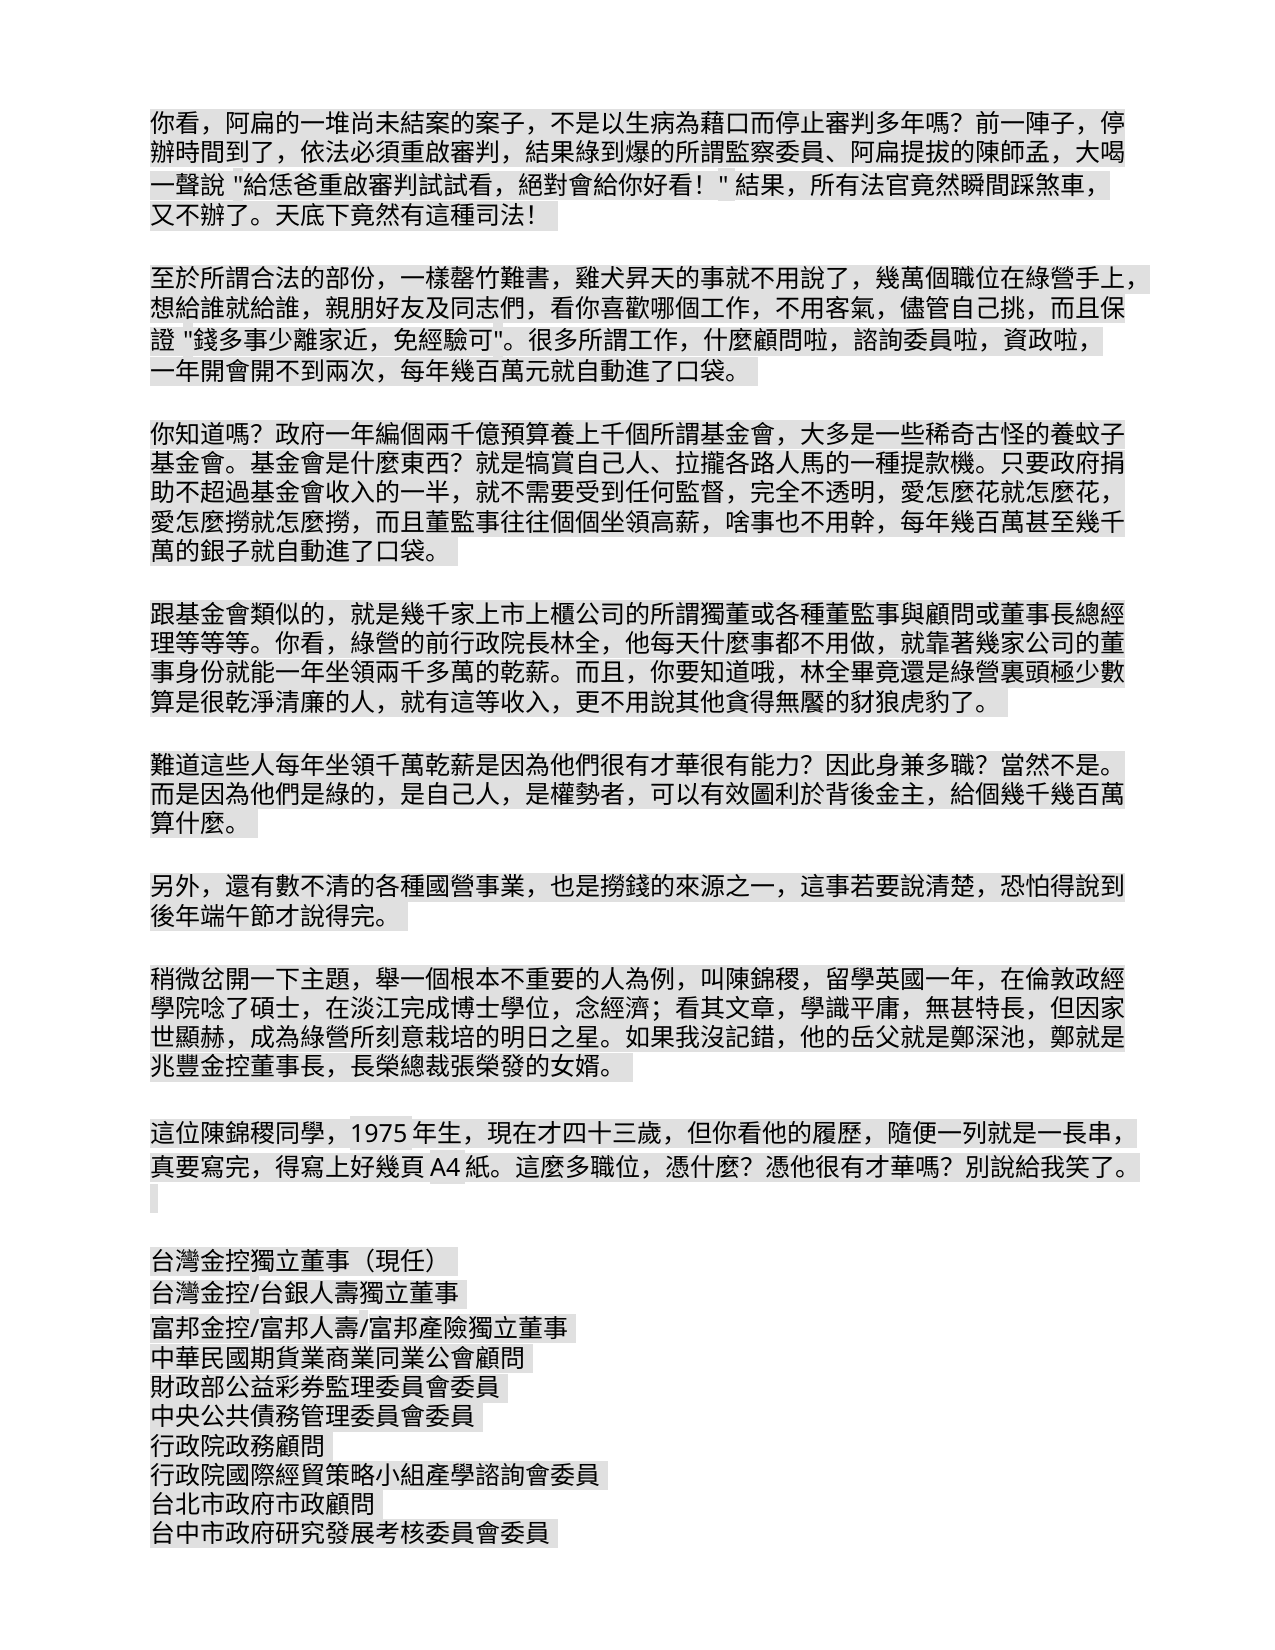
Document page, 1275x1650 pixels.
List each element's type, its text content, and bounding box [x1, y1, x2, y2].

text 各位同學，別說給我笑了，你們一定都還沒有四十歲，所以才會對政治這麼單純。你們貼的這東西一點都看不出政商關係啦，只看得出絲毫不具意義的一種零用錢記錄。柯建銘只有八千多萬？真是太小看人了，酒店交際喬事的花費恐怕都不止這些。這些零用錢的後面，至少要再加上一至三個零，也許才比較接近事實。 政治人物這工作，投資報酬率非常高，一本萬利，撈錢方式千千萬萬種，足以寫成一本厚達千頁的教科書，但總的來說大約有三種，一種合法，一種非法，一種以合法掩飾非法。 所謂以合法掩護非法，方式就有千百種，比方說，明明非法，但法院是他們家開的，所以保證不會有事。就算有事，最後也會搞到一點事都沒有，真的是 "揪感心" 耶。台灣法官對於權勢者總是很窩心，很體貼，就算罪證昭彰，眾目睽睽，難以脫罪，但還是可以拖拖拖，以拖待變，拖到天長地久，最後要搞到三審定讞，可以拖上幾十年。倘若你想看到政治歹徒們被打入監牢，只好等下輩子再說了。 很想舉些實例，但怕小命難保。不過我還是隨便可以講幾個常見模式，比方說內線交易，保證個個是股神，這個才是大賺，人家哪看得上什麼政治捐獻規定的每個人僅限十萬元；這一點錢，炒股手續費都不夠。 還有比方說都更，都市更新，或土地重劃，原子筆畫一畫，明天就是千百倍的暴利進了口袋；原本一坪也許五千元，原子筆一畫，農地變建地，文教區變商業區，馬上一坪變五十萬、一百萬都有可能。不信你去注意一下，為什麼這些政商名流個個都那麼厲害，難道是未卜先知？某個區域今年要土地重劃，他去年就已經把周邊土地全給低價搜括了。 還有比方說，沒有價值的山坡地，也許一坪五百或一千，買一座山，假若一千坪，就算你一百萬好了。可是，明明這是農地或山坡地，但他神通廣大，居然可以蓋大樓，也許蓋個靈骨塔，一個塔位賣你二十萬好了，倘若三千個塔位，那就是六億進了口袋。 可是，這不是違法嗎？台灣是民主聖地，自由寶島，違法又怎麼樣？你有膽就去揭發啊，看你有幾條命可活。 難道你以為這些只是黑道魚肉鄉民的作為？當然不是，沒有政治上的白道，哪來地方上的黑道？白道的白天，恐怕都比黑道的黑夜還更黑。 當然，政治人物不會笨到自己掛名當股東，等著你來揭發，他總是會有無數的收錢管道與人頭。 非法的部份講不完啦，要講完恐怕得講到後年中秋。合法掩飾非法的部份更是微妙複雜，比方說表面上公正公開的招標，其實工程要包給誰早已決定，環評過不過，也早已決定，萬一真的擺不平，大不了派出長槍隊，賞你幾顆子彈，只是兵家常事。你看綠營的什麼慶富案，納稅人幾百億白花花的銀子就這樣沒了，明目張膽囂張跋扈的官商勾結，會有事嗎？會繩之以法嗎？當然不會。 另外就是無窮無盡的無數採購之回扣，其中以所謂秘密外交及軍購最為搶手，甜頭動輒數十億數百億，只要寫個 "機密"，就全由人渣們任意吃喝了；隨便幹上一票，都是你我一般人就算辛苦工作五千年、從周朝工作到現在，也絕對賺不到的天文數字般的暴利。 至於像賣官鬻爵之類的就不用說了，打從三十年前的黨外時代起，黨外的一些政治明星們就開始賣官位：想當科長，很簡單啊，一百萬拿來；想當處長，很簡單啊，行情價若干等等等。我講的這些，不管是來黑的，來武的，或是來陰的，來文的，全都是有人證物證的，只是不敢點名，也無法點名，因為一旦點名，就勢必得牽扯出一堆人證。 問題是，沒有人會願意出面做證，而法院也絕不可能偵辦。人渣黨一上台，馬上把旨在打老虎的特偵組給廢了；特偵組被廢除解散後，人渣政客們更是可以高枕無憂為所欲為了。 大家心知肚明，台灣有幾個法官檢察官是有膽子的？欺壓弱勢很凶猛，威風十足，動輒小案大辦，沒案都能給你弄出案子來，增加辦案績效。但是，對於權勢者卻很 "溫馨" 很 "體貼"，揪感心ㄟ。阿扁之所以被抓入獄，那是因為綠營內部率先窩裏反，進而鼓動民情，法官才敢辦。 你看，阿扁的一堆尚未結案的案子，不是以生病為藉口而停止審判多年嗎？前一陣子，停辦時間到了，依法必須重啟審判，結果綠到爆的所謂監察委員、阿扁提拔的陳師孟，大喝一聲說 "給恁爸重啟審判試試看，絕對會給你好看！" 結果，所有法官竟然瞬間踩煞車，又不辦了。天底下竟然有這種司法！ 至於所謂合法的部份，一樣罄竹難書，雞犬昇天的事就不用說了，幾萬個職位在綠營手上，想給誰就給誰，親朋好友及同志們，看你喜歡哪個工作，不用客氣，儘管自己挑，而且保證 "錢多事少離家近，免經驗可"。很多所謂工作，什麼顧問啦，諮詢委員啦，資政啦，一年開會開不到兩次，每年幾百萬元就自動進了口袋。 你知道嗎？政府一年編個兩千億預算養上千個所謂基金會，大多是一些稀奇古怪的養蚊子基金會。基金會是什麼東西？就是犒賞自己人、拉攏各路人馬的一種提款機。只要政府捐助不超過基金會收入的一半，就不需要受到任何監督，完全不透明，愛怎麼花就怎麼花，愛怎麼撈就怎麼撈，而且董監事往往個個坐領高薪，啥事也不用幹，每年幾百萬甚至幾千萬的銀子就自動進了口袋。 跟基金會類似的，就是幾千家上市上櫃公司的所謂獨董或各種董監事與顧問或董事長總經理等等等。你看，綠營的前行政院長林全，他每天什麼事都不用做，就靠著幾家公司的董事身份就能一年坐領兩千多萬的乾薪。而且，你要知道哦，林全畢竟還是綠營裏頭極少數算是很乾淨清廉的人，就有這等收入，更不用說其他貪得無饜的豺狼虎豹了。 難道這些人每年坐領千萬乾薪是因為他們很有才華很有能力？因此身兼多職？當然不是。而是因為他們是綠的，是自己人，是權勢者，可以有效圖利於背後金主，給個幾千幾百萬算什麼。 另外，還有數不清的各種國營事業，也是撈錢的來源之一，這事若要說清楚，恐怕得說到後年端午節才說得完。 稍微岔開一下主題，舉一個根本不重要的人為例，叫陳錦稷，留學英國一年，在倫敦政經學院唸了碩士，在淡江完成博士學位，念經濟；看其文章，學識平庸，無甚特長，但因家世顯赫，成為綠營所刻意栽培的明日之星。如果我沒記錯，他的岳父就是鄭深池，鄭就是兆豐金控董事長，長榮總裁張榮發的女婿。 這位陳錦稷同學，1975年生，現在才四十三歲，但你看他的履歷，隨便一列就是一長串，真要寫完，得寫上好幾頁A4紙。這麼多職位，憑什麼？憑他很有才華嗎？別說給我笑了。 台灣金控獨立董事（現任） 台灣金控/台銀人壽獨立董事 富邦金控/富邦人壽/富邦產險獨立董事 中華民國期貨業商業同業公會顧問 財政部公益彩券監理委員會委員 中央公共債務管理委員會委員 行政院政務顧問 行政院國際經貿策略小組產學諮詢會委員 台北市政府市政顧問 台中市政府研究發展考核委員會委員 台中市政府公共債務管理委員會委員 屏東縣政府公共債務管理委員會委 新台灣國策智庫主任 雲林縣政府財政局局長 中華開發工業銀行資深襄理 台糖公司諮詢委員 財團法人新境界文教基金會副執行長 財團法人青平台基金會董事 社團法人台灣公共議題研究協會理事 社團法人台灣財稅人權保障協會理事 社團法人英國倫敦政經學院台灣校友會理事 你看這份履歷裏頭，有一個最重要的職位之一就是新境界文教基金會副執行長，這個基金會的董事長就是蔡啥小，副董事長是邱義仁和前行政院長林錫耀，邱、林兩人同時也是民進黨選舉對策委員會的操盤手。 人渣黨上台後，最積極做的事之一就是追殺國民黨，以所謂追討不當黨產為藉口，要把國民黨的金脈全數砍斷，讓它彈盡援絕，氣絕而死。但是事實上，人渣黨的不當黨產和無數的基金會 (所謂政黨附隨組織)，絕不亞於國民黨之腐敗與貪婪，無數烏七媽黑的官商勾結與政治操弄，就是藉著這類所謂基金會充當白手套來進行。 人渣黨掌權後所設立的擴權撈錢黑機關一大堆，什麼 "不當黨產處理委員會" 就是其中一個最惡質最荒唐全然違法無惡不作的黑機關，類似東廠錦衣衛。其它像什麼新南向辦公室以及一堆巧立名目的官方基金會及黑機關，更是數不清。 除了這些官方性質的擴權濫權撈錢黑機關之外，許多綠營政治人物也都各自設有基金會，做為一種個人提款機，一種官商勾結擴大影響力的金脈人脈與政治操弄平白，全然不透明。我們每個人再累也得辛苦工作，比方說我要償還房貸，最少得工作到70歲。但是，請你告訴我，哪個政治人物有在工作？完全不用，照樣吃香喝辣，好像他家在印鈔票似的，因為撈錢管道實在太多太多了。 人渣黨無數的基金會，無數的附隨組織，但他卻只公開承認了新境界文教基金會，說是該黨的 "唯一" 附隨組織。這是睜眼說瞎話。不過，這不是我現在想要說的重點。我要說的是，新境界基金會之於人渣黨，差不多就猶如CIA的化身--民主輸出基金會(NED) 以及一些所謂智庫 (例如不久前寫過的 Richard Armitage 及黑暗王子 Richard Perle、Rumsfeld 等人之 " The Project for the New American Century " 及 " Project 2049 Institute " 等所謂智庫) 之於美國政府；不光是錢的運作與掠奪，不光是政商人脈之掛勾，更是一種結合黨、政、軍、商、學與所謂社運之複合體，掌控真正的政治權力走向。 最近常被人批評的北農總經理吳音寧，大家講到她，似乎把她看成一種無能的小公主、小白兔。事實上，專業上也許無能，但她可不是小公主，也不是小白兔，黨政軍商學關係涉入之深，豈是一朝一夕。比方說，她就是新境界文教基金會的董事，而且已連任許多年。現在是第十屆，董事名單如下： 蔡英文、洪耀福、段宜康、柯建銘、陳菊、邱義仁、王震緯、王榮璋、平路、何飛鵬、吳念真、吳音寧、林萬億、施俊吉、胡勝正、陳正然、陳聖德、黃育徵、黃淑德、鄭英耀、顧立雄。 這樣一個基金會，表面上不太為人所知，事實上具有極大決策力，主導政治走向。總之，吳同學並不是一個什麼都不懂的小白兔，她只是其職務之專業不懂，至於其它政治上的種種狗皮倒灶，肯定十分內行。 另外，插播一個題外話，你看裏面也有負責東廠錦衣衛(所謂不當黨產處理委員會) 的顧公公，顧立雄。他除了掌管追殺敵人的東廠廠主之外，而且還是金管會主委，掌管全台灣的金融與產業，權力真的比天大，違法濫權，毫無一絲羞恥心。 比方說，依照人渣黨自己通過的 "不當黨產處理條例第20條" 的規定，該會委員須超越黨派，依法公正行使職權，不得參與政黨活動。請問有人會覺得顧公公不是人渣黨的打手，沒有參與政黨活動，並且 "超越黨派" 嗎？連人渣黨自己都公開承認新境界文教基金會是該黨的附隨組織，而顧公公不但深深參與該黨活動，充當打手，而且還是人渣黨公開承認的附隨組織的董事之一，位高權重。這叫做 "超越黨派，公正行使職權" ? 我這是今天利用看診空檔時間匆匆忙忙零零碎碎的時間寫的，寫得很簡略，因為若要詳細說明政客人渣及其一大票走狗們如何撈錢，恐怕得寫成好幾本書才寫得完。 總之，各位同學別太單純，你們說的那些所謂政治捐獻，那個是零用錢啦。當然，光是這樣一些零頭，就遠遠不是我們一般人辛苦工作一輩子所能獲得。台灣政治之腐敗貪婪與齷齪，一言難盡，而這一切全是以民主之名，唬得腦殘人士們一愣一愣的，而且還引以為榮。但你可別以為檯面上那些人，包括人渣政客底下的那一大票走狗們真的在追求什麼民主。這些人精明得跟什麼似的，所謂民主自由與什麼碗糕台獨，只是一種撈錢奪權的手段。 [150, 75, 1125, 1548]
